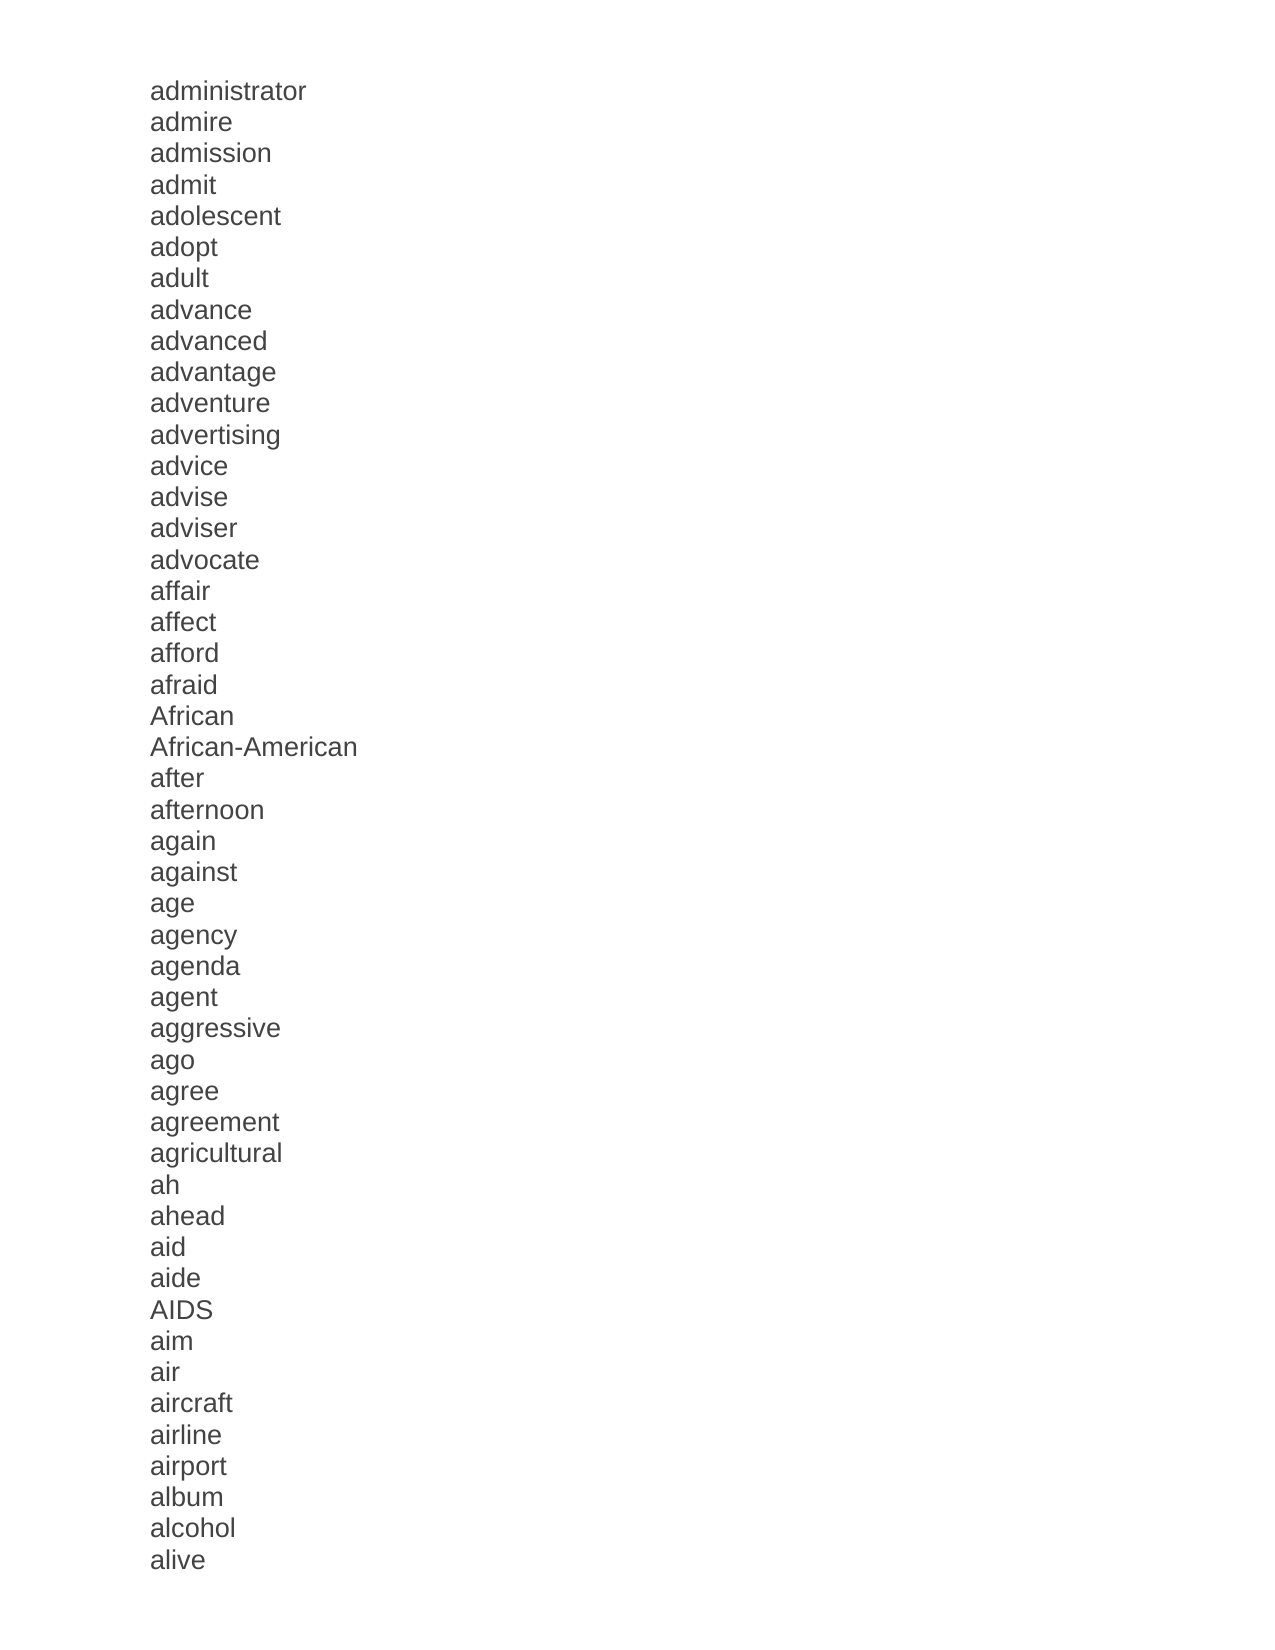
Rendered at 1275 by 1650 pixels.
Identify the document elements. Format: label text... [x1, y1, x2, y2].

text age [150, 887, 1125, 919]
text airline [150, 1419, 1125, 1450]
text agency [150, 919, 1125, 950]
text agricultural [150, 1137, 1125, 1169]
text advise [150, 481, 1125, 512]
text adult [150, 262, 1125, 294]
text admire [150, 106, 1125, 137]
text aide [150, 1262, 1125, 1294]
text AIDS [150, 1294, 1125, 1325]
text advice [150, 450, 1125, 481]
text aggressive [150, 1012, 1125, 1044]
text album [150, 1481, 1125, 1512]
text administrator [150, 75, 1125, 106]
text African-American [150, 731, 1125, 762]
text afternoon [150, 794, 1125, 825]
text advocate [150, 544, 1125, 575]
text aircraft [150, 1387, 1125, 1419]
text alcohol [150, 1512, 1125, 1544]
text African [150, 700, 1125, 731]
text ago [150, 1044, 1125, 1075]
text advertising [150, 419, 1125, 450]
text advanced [150, 325, 1125, 356]
text adopt [150, 231, 1125, 262]
text admit [150, 169, 1125, 200]
text agenda [150, 950, 1125, 981]
text afraid [150, 669, 1125, 700]
text against [150, 856, 1125, 887]
text adviser [150, 512, 1125, 544]
text airport [150, 1450, 1125, 1481]
text after [150, 762, 1125, 794]
text ahead [150, 1200, 1125, 1231]
text admission [150, 137, 1125, 169]
text agree [150, 1075, 1125, 1106]
text affair [150, 575, 1125, 606]
text affect [150, 606, 1125, 637]
text agent [150, 981, 1125, 1012]
text adolescent [150, 200, 1125, 231]
text alive [150, 1544, 1125, 1575]
text again [150, 825, 1125, 856]
text ah [150, 1169, 1125, 1200]
text advantage [150, 356, 1125, 387]
text adventure [150, 387, 1125, 419]
text air [150, 1356, 1125, 1387]
text advance [150, 294, 1125, 325]
text aid [150, 1231, 1125, 1262]
text afford [150, 637, 1125, 669]
text aim [150, 1325, 1125, 1356]
text agreement [150, 1106, 1125, 1137]
